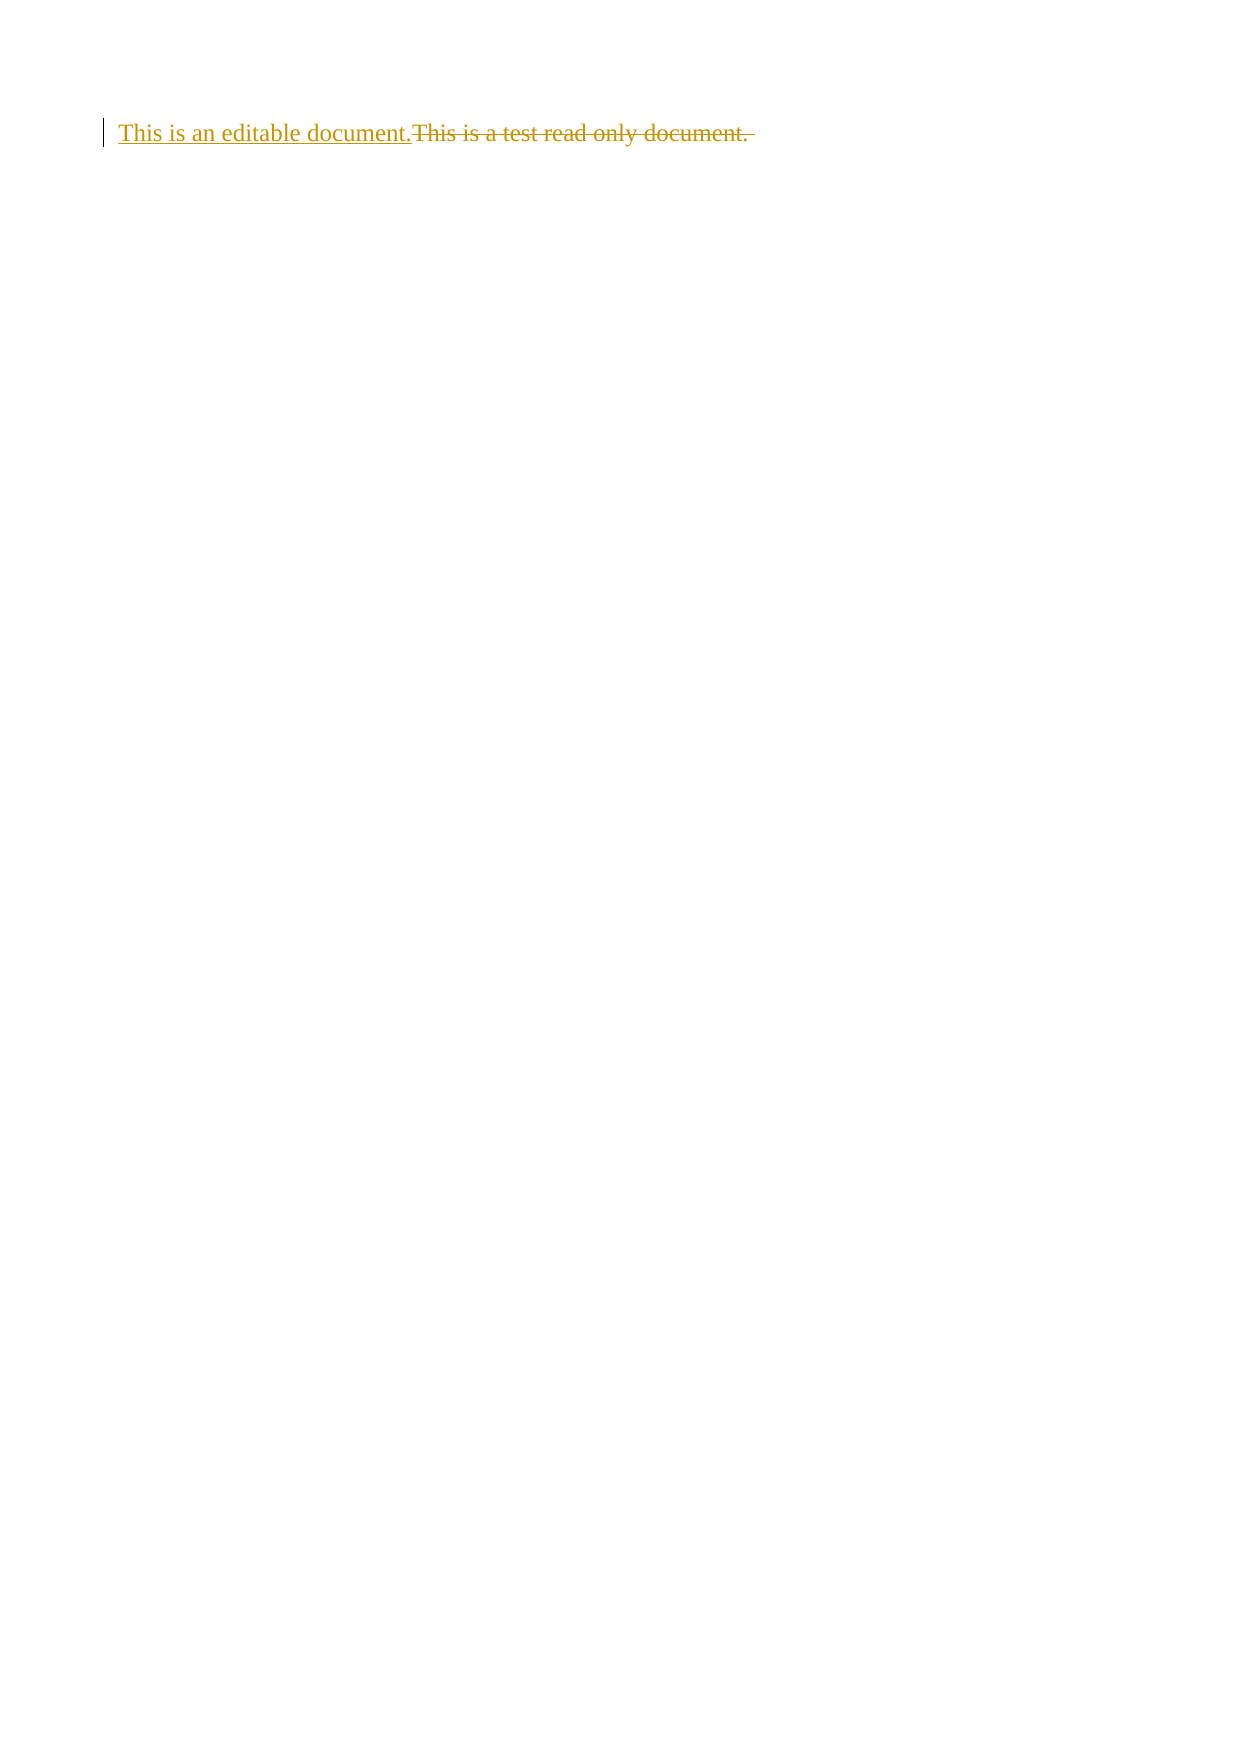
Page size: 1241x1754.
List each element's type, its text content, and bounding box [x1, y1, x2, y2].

text This is an editable document. [118, 118, 1122, 147]
